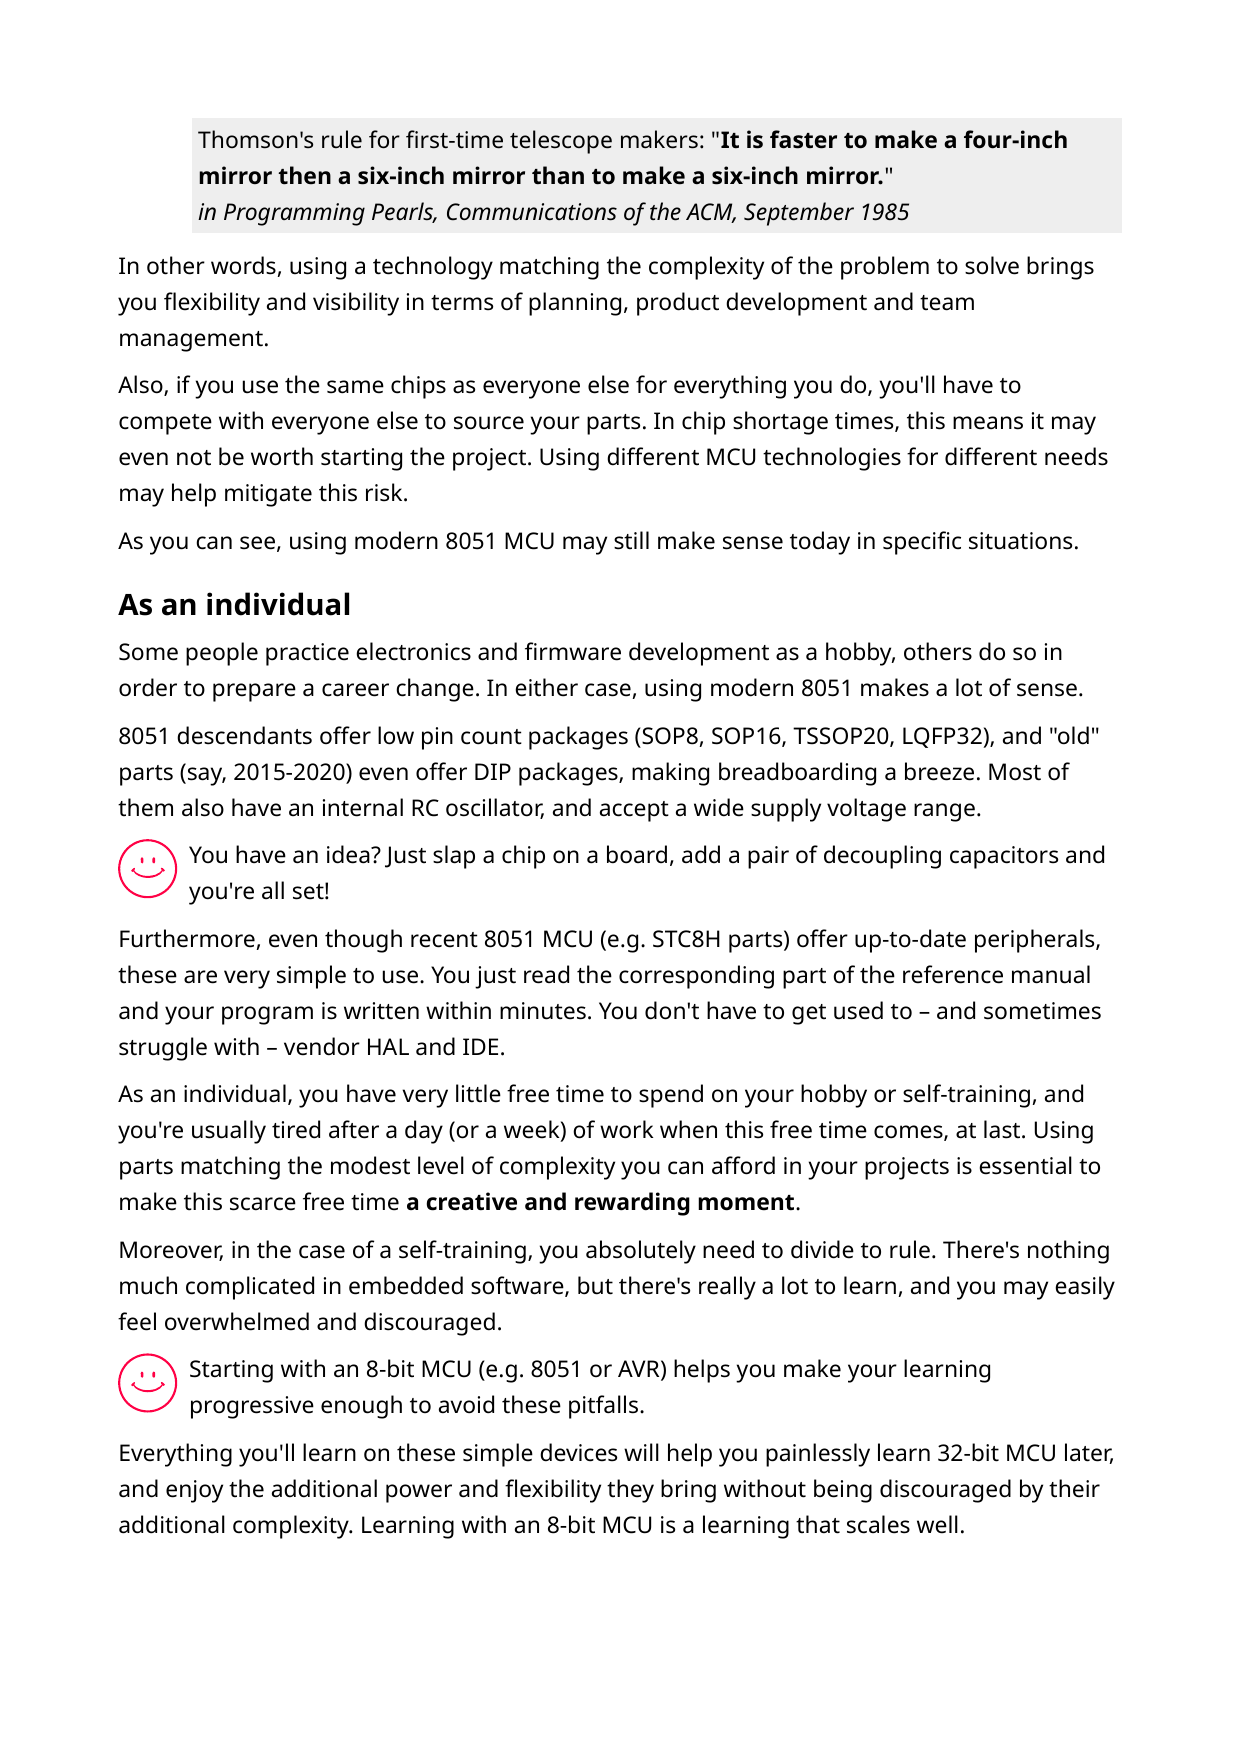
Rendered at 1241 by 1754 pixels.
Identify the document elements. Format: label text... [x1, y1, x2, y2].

text Also, if you use the same chips as everyone else for everything you do, you'll have to compete with everyone else to source your parts. In chip shortage times, this means it may even not be worth starting the project. Using different MCU technologies for different needs may help mitigate this risk. [118, 369, 1122, 508]
text Everything you'll learn on these simple devices will help you painlessly learn 32-bit MCU later, and enjoy the additional power and flexibility they bring without being discouraged by their additional complexity. Learning with an 8-bit MCU is a learning that scales well. [118, 1437, 1122, 1540]
subtitle As an individual [118, 584, 1122, 624]
text As you can see, using modern 8051 MCU may still make sense today in specific situations. [118, 525, 1122, 556]
text As an individual, you have very little free time to spend on your hobby or self-training, and you're usually tired after a day (or a week) of work when this free time comes, at last. Using parts matching the modest level of complexity you can afford in your projects is essential to make this scarce free time a creative and rewarding moment. [118, 1078, 1122, 1217]
text You have an idea? Just slap a chip on a board, add a pair of decoupling capacitors and you're all set! [118, 839, 1122, 906]
text In other words, using a technology matching the complexity of the problem to solve brings you flexibility and visibility in terms of planning, product development and team management. [118, 249, 1122, 353]
text Moreover, in the case of a self-training, you absolutely need to divide to rule. There's nothing much complicated in embedded software, but there's really a lot to learn, and you may easily feel overwhelmed and discouraged. [118, 1234, 1122, 1337]
text Some people practice electronics and firmware development as a hobby, others do so in order to prepare a career change. In either case, using modern 8051 makes a lot of sense. [118, 636, 1122, 703]
text Furthermore, even though recent 8051 MCU (e.g. STC8H parts) offer up-to-date peripherals, these are very simple to use. You just read the corresponding part of the reference manual and your program is written within minutes. You don't have to get used to – and sometimes struggle with – vendor HAL and IDE. [118, 923, 1122, 1062]
text Starting with an 8-bit MCU (e.g. 8051 or AVR) helps you make your learning progressive enough to avoid these pitfalls. [118, 1353, 1122, 1421]
text Thomson's rule for first-time telescope makers: "It is faster to make a four-inch mirror then a six-inch mirror than to make a six-inch mirror." in Programming Pearls, Communications of the ACM, September 1985 [192, 118, 1122, 233]
text 8051 descendants offer low pin count packages (SOP8, SOP16, TSSOP20, LQFP32), and "old" parts (say, 2015-2020) even offer DIP packages, making breadboarding a breeze. Most of them also have an internal RC oscillator, and accept a wide supply voltage range. [118, 719, 1122, 823]
